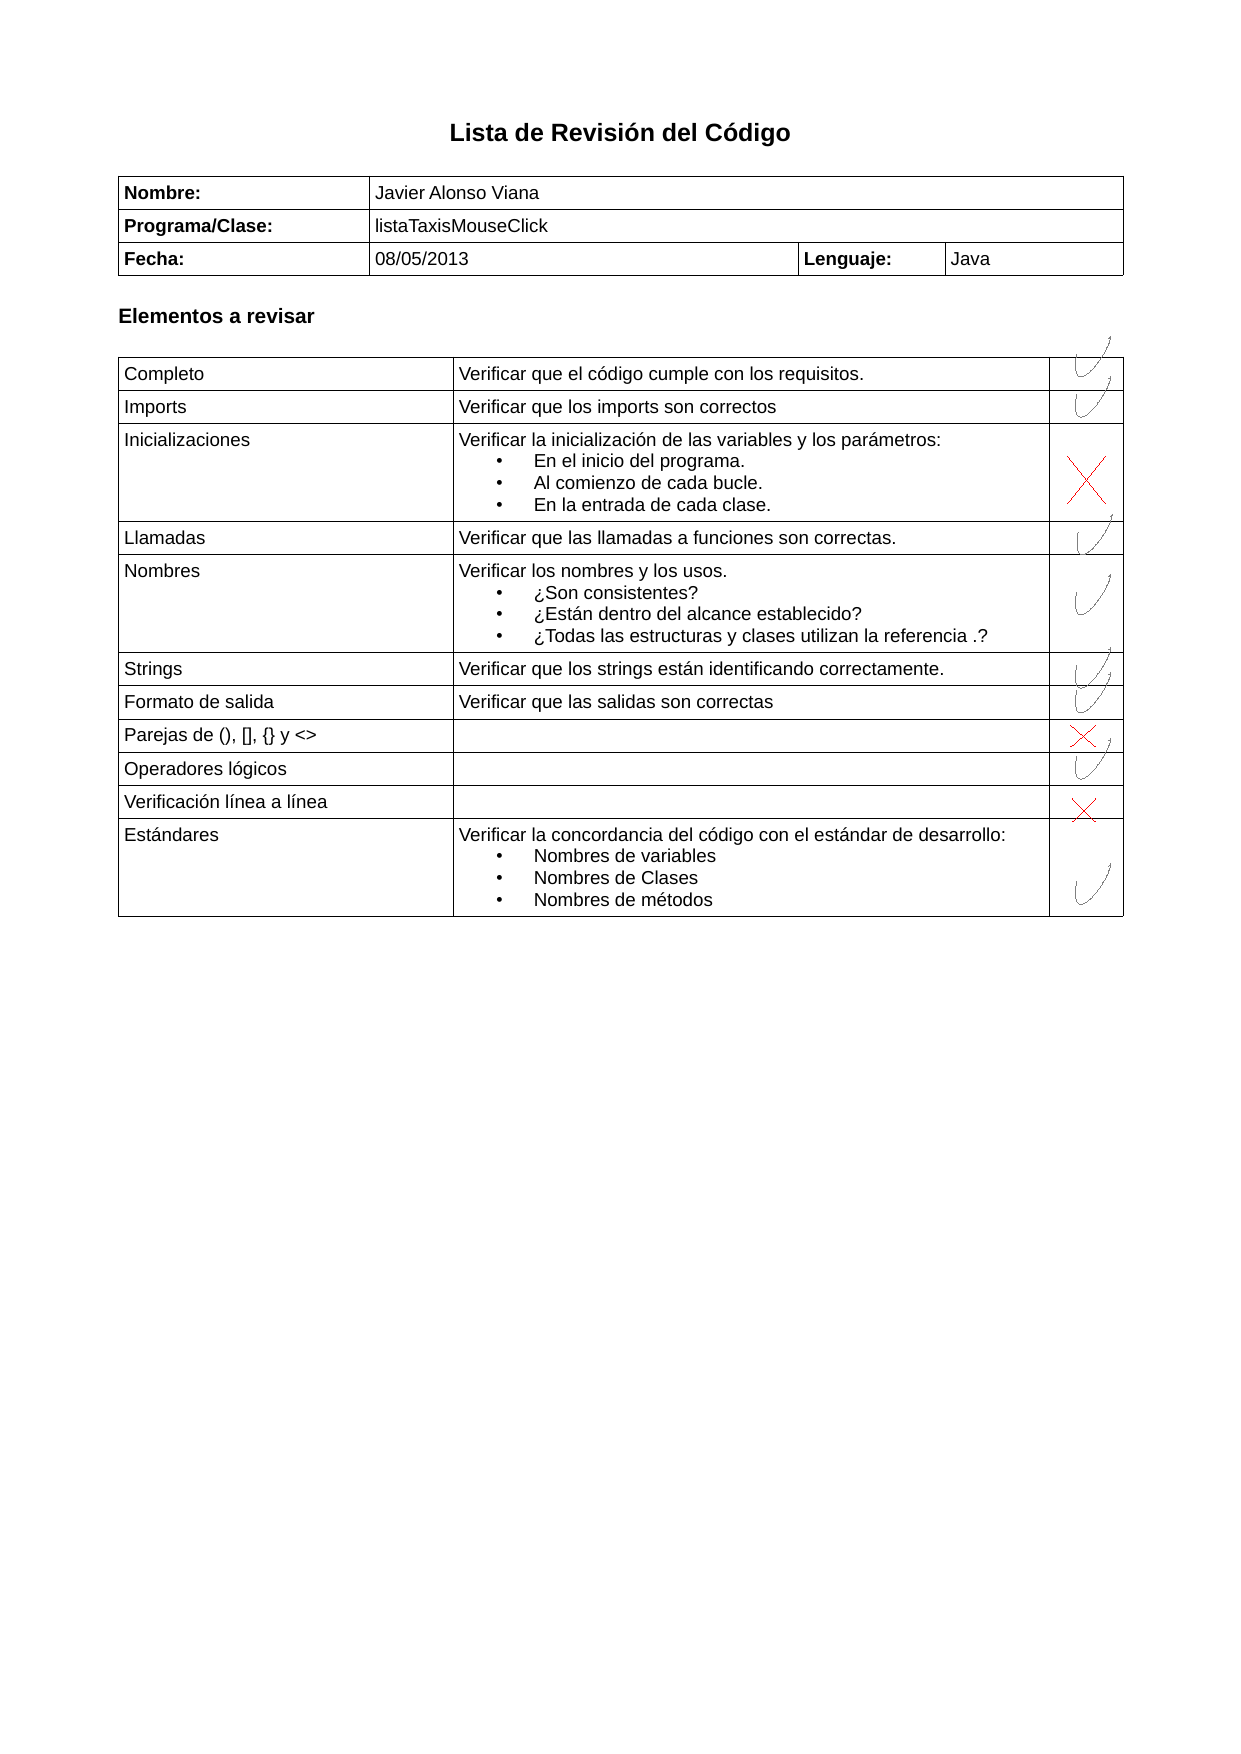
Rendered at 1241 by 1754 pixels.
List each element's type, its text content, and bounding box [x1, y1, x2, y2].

table_cell [1050, 686, 1123, 718]
table_cell [1050, 424, 1123, 521]
table_cell [1050, 720, 1123, 752]
table_header [1050, 358, 1123, 390]
text Lista de Revisión del Código [118, 118, 1122, 147]
table_cell Verificar que las llamadas a funciones son correctas. [454, 522, 1049, 554]
table_cell Formato de salida [119, 686, 453, 718]
table_cell [1050, 753, 1123, 785]
table_header Nombre: [119, 177, 369, 209]
table_cell [1050, 522, 1123, 554]
table_cell Estándares [119, 819, 453, 916]
table_header Javier Alonso Viana [370, 177, 1123, 209]
table_header Verificar que el código cumple con los requisitos. [454, 358, 1049, 390]
table_cell Verificar los nombres y los usos. ¿Son consistentes? ¿Están dentro del alcance establecido? ¿Todas las estructuras y clases utilizan la referencia .? [454, 555, 1049, 652]
table_cell [454, 786, 1049, 818]
table_cell [1050, 786, 1123, 818]
table_cell Parejas de (), [], {} y <> [119, 720, 453, 752]
table_cell Java [946, 243, 1123, 275]
table_cell Verificar que los imports son correctos [454, 391, 1049, 423]
table_cell 08/05/2013 [370, 243, 798, 275]
table_cell Strings [119, 653, 453, 685]
table_cell Imports [119, 391, 453, 423]
table_cell Verificar que las salidas son correctas [454, 686, 1049, 718]
table_cell listaTaxisMouseClick [370, 210, 1123, 242]
table_cell Lenguaje: [799, 243, 945, 275]
table_header Completo [119, 358, 453, 390]
table_cell Verificar la inicialización de las variables y los parámetros: En el inicio del programa. Al comienzo de cada bucle. En la entrada de cada clase. [454, 424, 1049, 521]
table_cell Verificar la concordancia del código con el estándar de desarrollo: Nombres de variables Nombres de Clases Nombres de métodos [454, 819, 1049, 916]
table_cell [454, 753, 1049, 785]
table_cell [1050, 653, 1123, 685]
table_cell [1050, 819, 1123, 916]
table_cell Nombres [119, 555, 453, 652]
table_cell Operadores lógicos [119, 753, 453, 785]
table_cell [1050, 555, 1123, 652]
table_cell Programa/Clase: [119, 210, 369, 242]
text Elementos a revisar [118, 304, 1122, 328]
table_cell [454, 720, 1049, 752]
table_cell Fecha: [119, 243, 369, 275]
table_cell Llamadas [119, 522, 453, 554]
table_cell Verificación línea a línea [119, 786, 453, 818]
table_cell [1050, 391, 1123, 423]
table_cell Verificar que los strings están identificando correctamente. [454, 653, 1049, 685]
table_cell Inicializaciones [119, 424, 453, 521]
